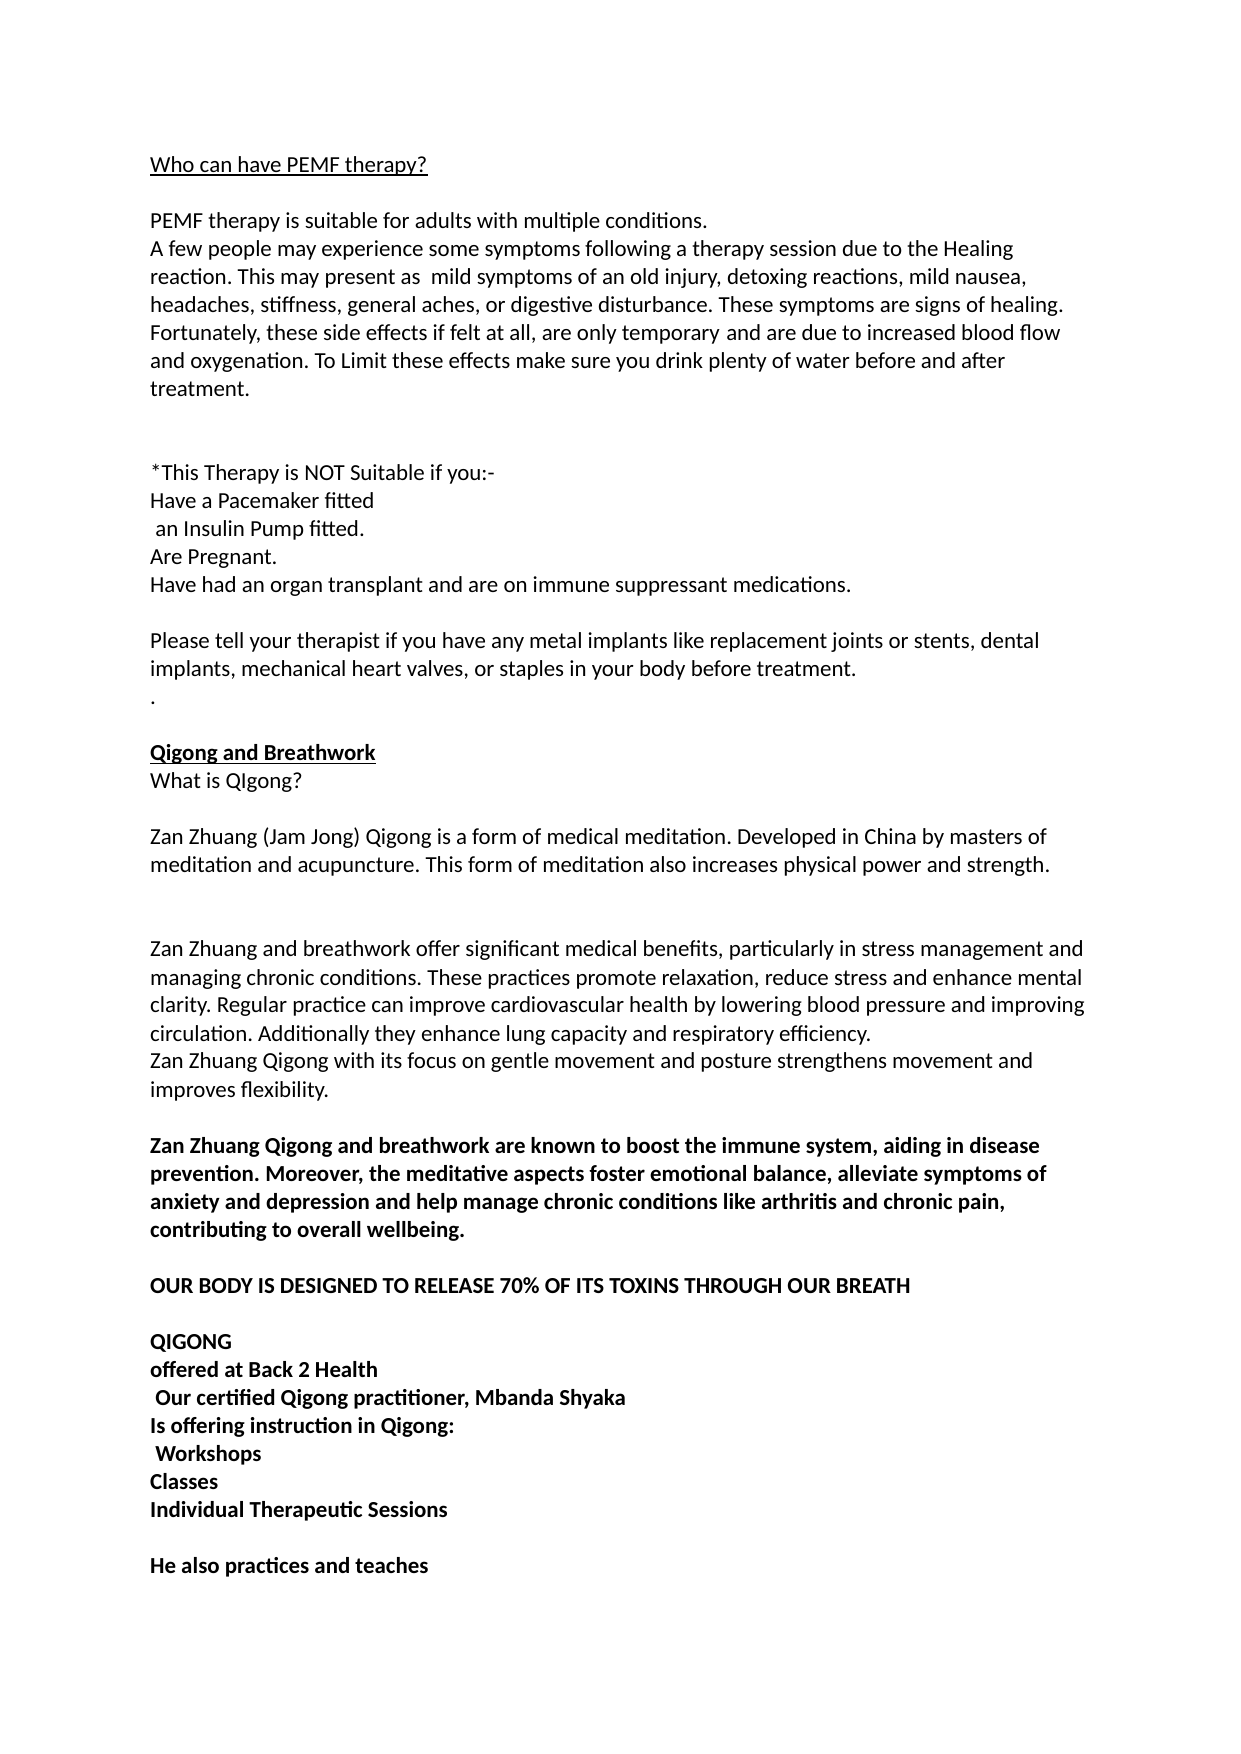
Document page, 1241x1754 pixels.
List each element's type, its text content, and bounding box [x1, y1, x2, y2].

text Zan Zhuang (Jam Jong) Qigong is a form of medical meditation. Developed in China by masters of meditation and acupuncture. This form of meditation also increases physical power and strength. [150, 822, 1090, 878]
text Workshops [150, 1439, 1090, 1467]
text Are Pregnant. [150, 542, 1090, 570]
text . [150, 682, 1090, 710]
text Have a Pacemaker fitted [150, 486, 1090, 514]
text Have had an organ transplant and are on immune suppressant medications. [150, 570, 1090, 598]
text an Insulin Pump fitted. [150, 514, 1090, 542]
text QIGONG [150, 1327, 1090, 1355]
text Zan Zhuang Qigong and breathwork are known to boost the immune system, aiding in disease prevention. Moreover, the meditative aspects foster emotional balance, alleviate symptoms of anxiety and depression and help manage chronic conditions like arthritis and chronic pain, contributing to overall wellbeing. [150, 1131, 1090, 1243]
text A few people may experience some symptoms following a therapy session due to the Healing reaction. This may present as mild symptoms of an old injury, detoxing reactions, mild nausea, headaches, stiffness, general aches, or digestive disturbance. These symptoms are signs of healing. [150, 234, 1090, 318]
text Fortunately, these side effects if felt at all, are only temporary and are due to increased blood flow and oxygenation. To Limit these effects make sure you drink plenty of water before and after treatment. [150, 318, 1090, 402]
text Please tell your therapist if you have any metal implants like replacement joints or stents, dental implants, mechanical heart valves, or staples in your body before treatment. [150, 626, 1090, 682]
text What is QIgong? [150, 766, 1090, 794]
text offered at Back 2 Health [150, 1355, 1090, 1383]
text *This Therapy is NOT Suitable if you:- [150, 458, 1090, 486]
text OUR BODY IS DESIGNED TO RELEASE 70% OF ITS TOXINS THROUGH OUR BREATH [150, 1271, 1090, 1299]
text Classes [150, 1467, 1090, 1495]
text Our certified Qigong practitioner, Mbanda Shyaka [150, 1383, 1090, 1411]
text Zan Zhuang and breathwork offer significant medical benefits, particularly in stress management and managing chronic conditions. These practices promote relaxation, reduce stress and enhance mental clarity. Regular practice can improve cardiovascular health by lowering blood pressure and improving circulation. Additionally they enhance lung capacity and respiratory efficiency. [150, 934, 1090, 1047]
text Qigong and Breathwork [150, 738, 1090, 766]
text PEMF therapy is suitable for adults with multiple conditions. [150, 206, 1090, 234]
text Zan Zhuang Qigong with its focus on gentle movement and posture strengthens movement and improves flexibility. [150, 1047, 1090, 1103]
text Is offering instruction in Qigong: [150, 1411, 1090, 1439]
text Who can have PEMF therapy? [150, 150, 1090, 178]
text Individual Therapeutic Sessions [150, 1495, 1090, 1523]
text He also practices and teaches [150, 1551, 1090, 1579]
